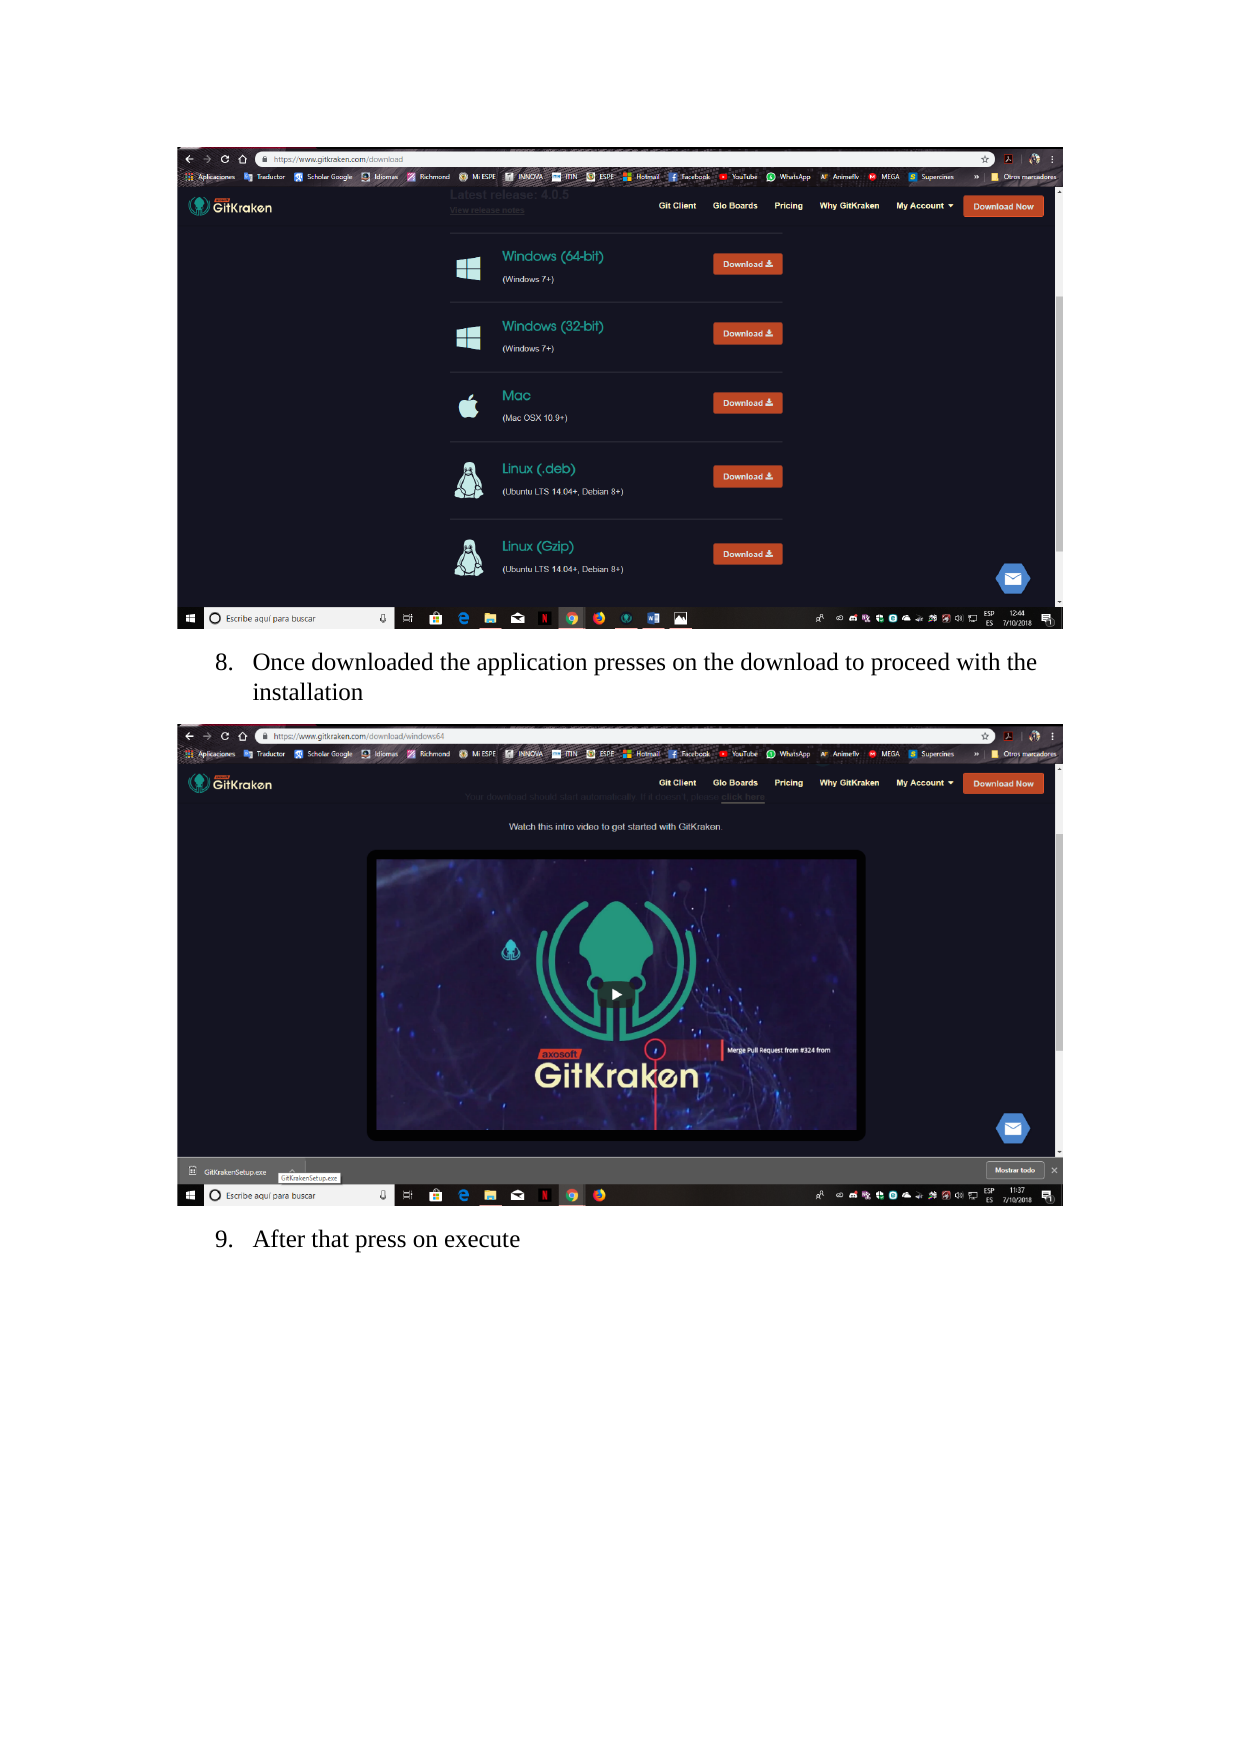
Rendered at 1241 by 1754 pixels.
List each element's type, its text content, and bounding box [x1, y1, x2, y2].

list Once downloaded the application presses on the download to proceed with the installation [215, 647, 1063, 706]
list After that press on execute [215, 1224, 1063, 1253]
